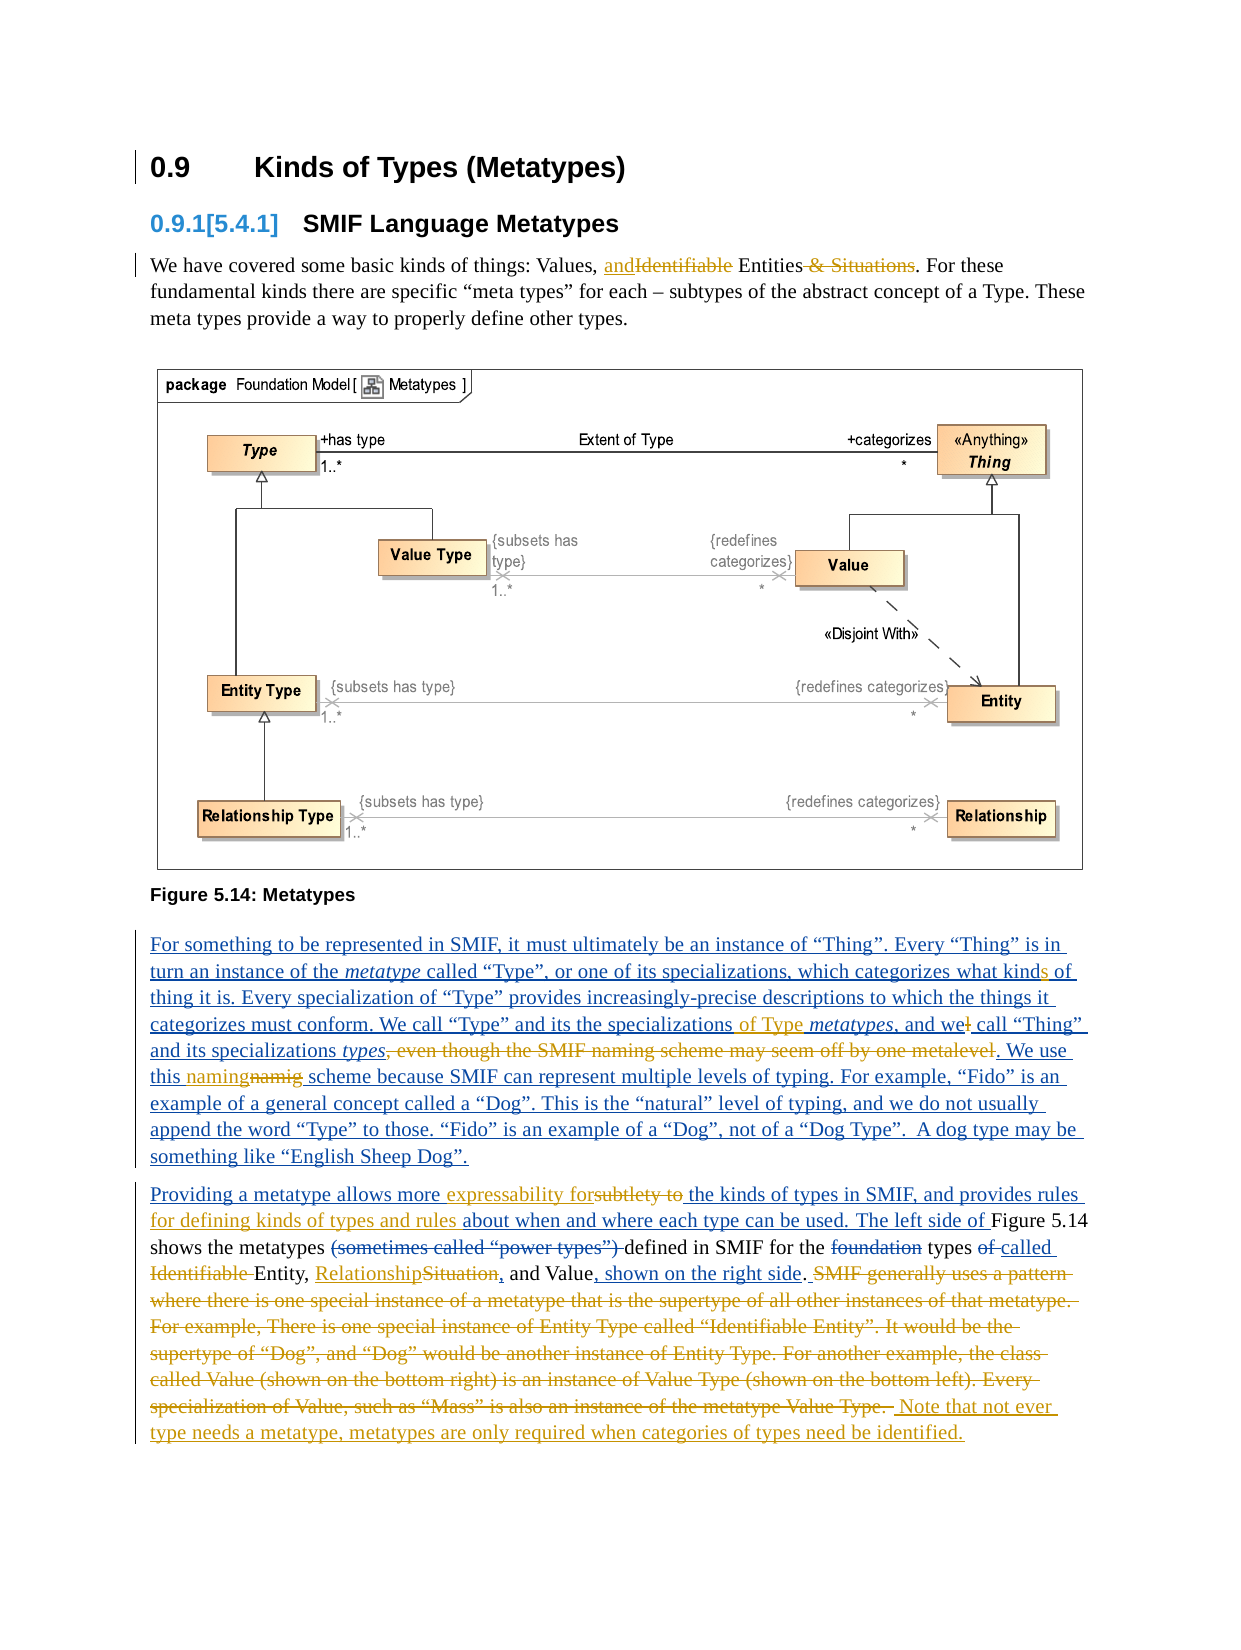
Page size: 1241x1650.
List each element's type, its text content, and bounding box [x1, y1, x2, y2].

text Figure 5.14: Metatypes [150, 878, 1090, 906]
text We have covered some basic kinds of things: Values, and Entities. For these fundamental kinds there are specific “meta types” for each – subtypes of the abstract concept of a Type. These meta types provide a way to properly define other types. [150, 253, 1090, 329]
subtitle SMIF Language Metatypes [150, 209, 1090, 238]
text [150, 344, 1090, 362]
text For something to be represented in SMIF, it must ultimately be an instance of “Thing”. Every “Thing” is in turn an instance of the metatype called “Type”, or one of its specializations, which categorizes what kinds of thing it is. Every specialization of “Type” provides increasingly-precise descriptions to which the things it categorizes must conform. We call “Type” and its the specializations of Type metatypes, and we call “Thing” and its specializations types. We use this naming scheme because SMIF can represent multiple levels of typing. For example, “Fido” is an example of a general concept called a “Dog”. This is the “natural” level of typing, and we do not usually append the word “Type” to those. “Fido” is an example of a “Dog”, not of a “Dog Type”. A dog type may be something like “English Sheep Dog”. [150, 906, 1090, 1168]
subtitle Kinds of Types (Metatypes) [150, 150, 1090, 183]
text Providing a metatype allows more expressability for the kinds of types in SMIF, and provides rules for defining kinds of types and rules about when and where each type can be used. The left side of Figure 5.14 shows the metatypes defined in SMIF for the types called Entity, Relationship, and Value, shown on the right side. Note that not ever type needs a metatype, metatypes are only required when categories of types need be identified. [150, 1182, 1090, 1444]
